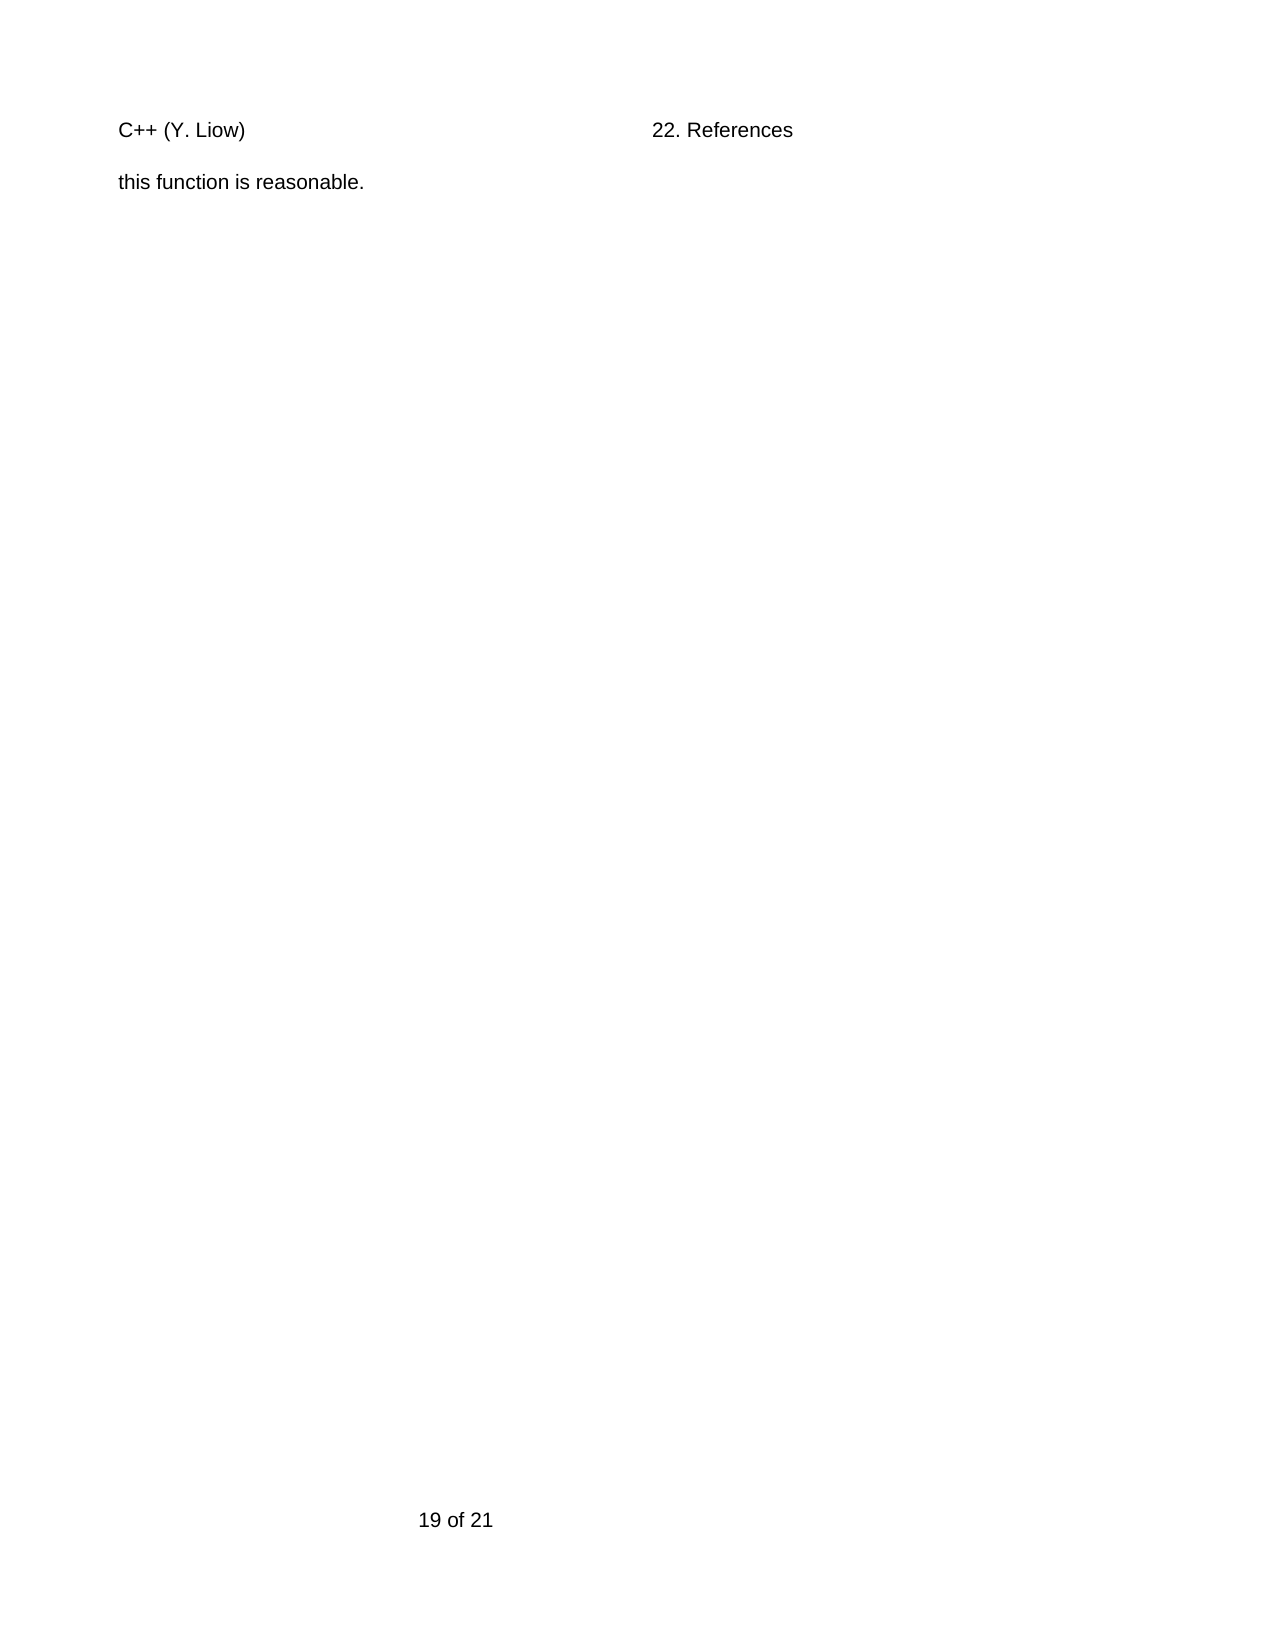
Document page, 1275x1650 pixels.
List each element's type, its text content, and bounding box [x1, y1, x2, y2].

text this function is reasonable. [118, 171, 793, 194]
